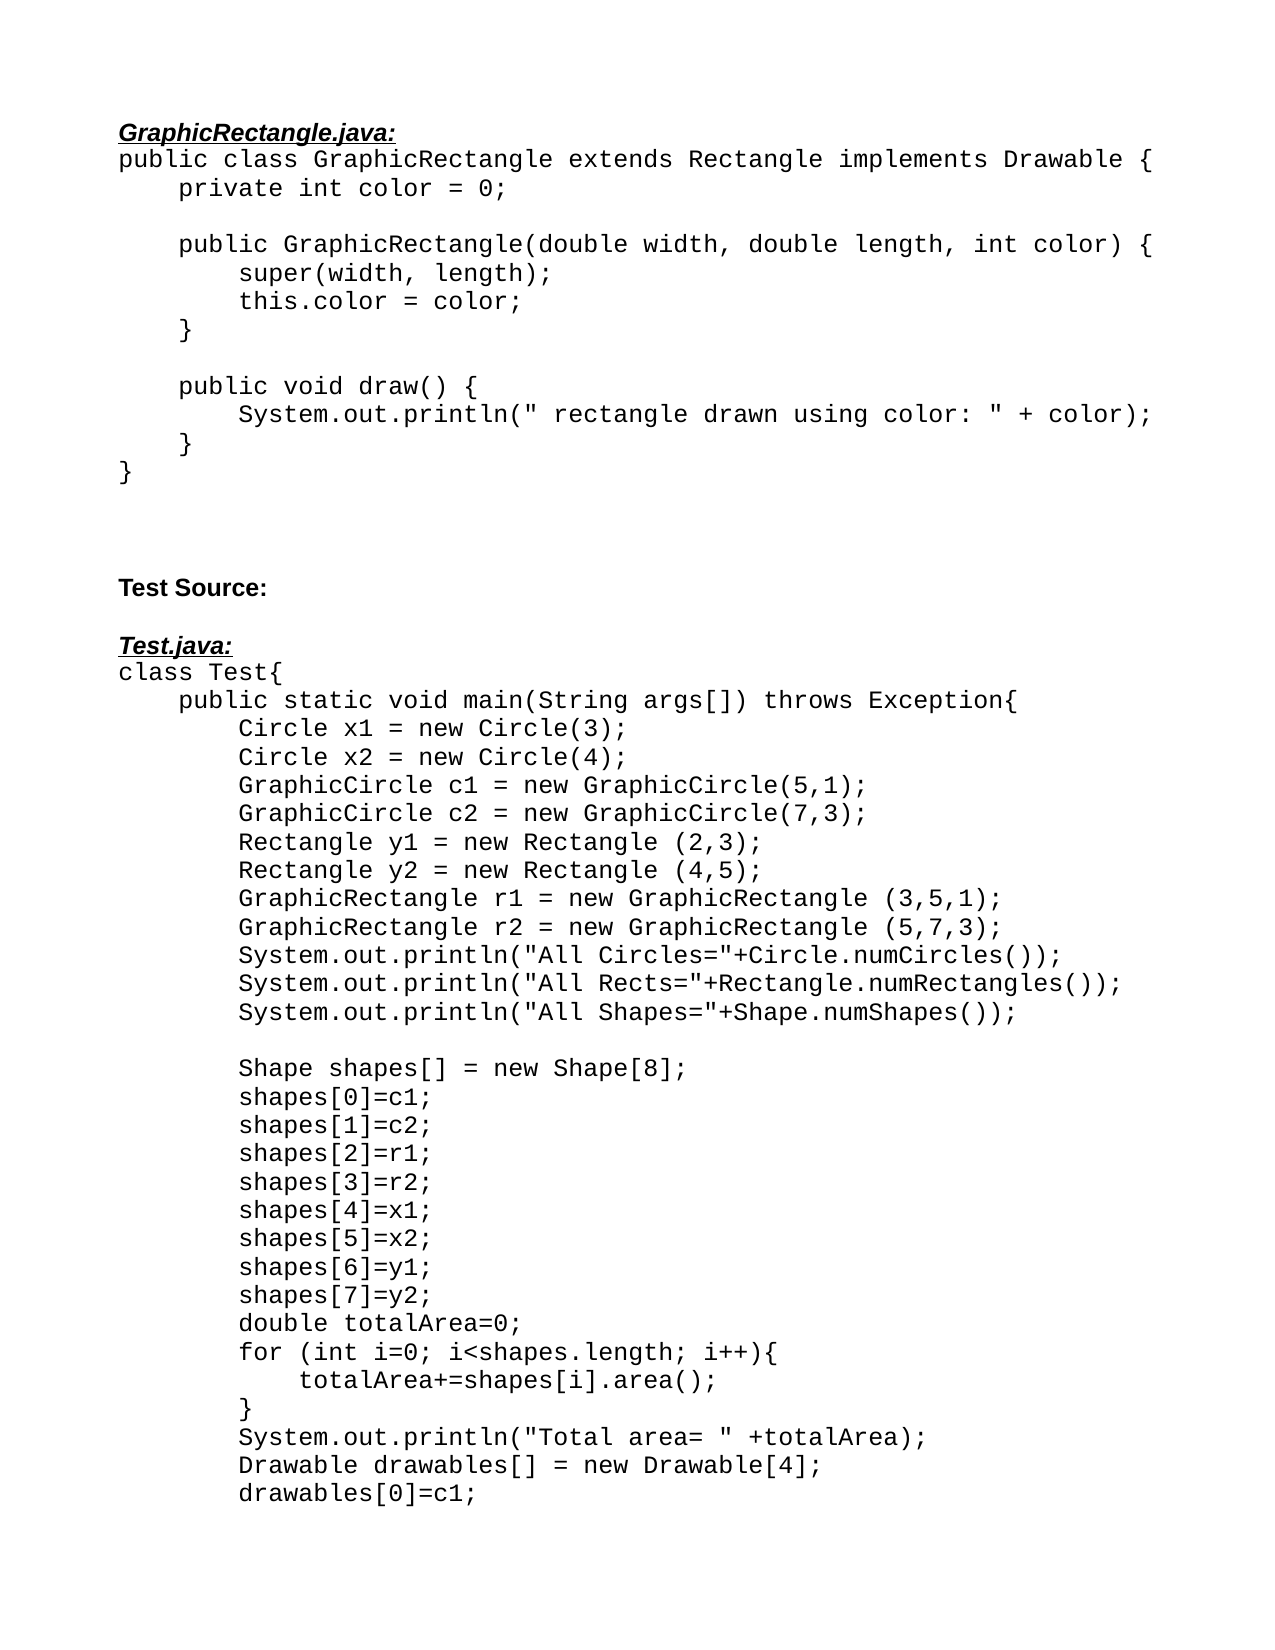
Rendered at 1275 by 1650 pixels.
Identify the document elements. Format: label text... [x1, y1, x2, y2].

text totalArea+=shapes[i].area(); [118, 1368, 1157, 1396]
text GraphicRectangle r1 = new GraphicRectangle (3,5,1); [118, 886, 1157, 914]
text shapes[0]=c1; [118, 1084, 1157, 1113]
text GraphicRectangle.java: [118, 118, 1157, 147]
text class Test{ [118, 659, 1157, 688]
text Circle x1 = new Circle(3); [118, 716, 1157, 744]
text double totalArea=0; [118, 1311, 1157, 1339]
text } [118, 458, 1157, 487]
text shapes[5]=x2; [118, 1226, 1157, 1254]
text System.out.println("All Circles="+Circle.numCircles()); [118, 943, 1157, 971]
text Circle x2 = new Circle(4); [118, 744, 1157, 773]
text GraphicCircle c1 = new GraphicCircle(5,1); [118, 773, 1157, 801]
text public static void main(String args[]) throws Exception{ [118, 688, 1157, 716]
text Rectangle y1 = new Rectangle (2,3); [118, 829, 1157, 858]
text public GraphicRectangle(double width, double length, int color) { [118, 232, 1157, 260]
text } [118, 1396, 1157, 1424]
text } [118, 317, 1157, 345]
text Test.java: [118, 631, 1157, 659]
text System.out.println("All Shapes="+Shape.numShapes()); [118, 999, 1157, 1028]
text for (int i=0; i<shapes.length; i++){ [118, 1339, 1157, 1368]
text shapes[7]=y2; [118, 1283, 1157, 1311]
text Rectangle y2 = new Rectangle (4,5); [118, 858, 1157, 886]
text public class GraphicRectangle extends Rectangle implements Drawable { [118, 147, 1157, 175]
text shapes[2]=r1; [118, 1141, 1157, 1169]
text private int color = 0; [118, 175, 1157, 203]
text super(width, length); [118, 260, 1157, 288]
text shapes[6]=y1; [118, 1254, 1157, 1283]
text System.out.println("All Rects="+Rectangle.numRectangles()); [118, 971, 1157, 999]
text GraphicCircle c2 = new GraphicCircle(7,3); [118, 801, 1157, 829]
text this.color = color; [118, 288, 1157, 317]
text Shape shapes[] = new Shape[8]; [118, 1056, 1157, 1084]
text System.out.println("Total area= " +totalArea); [118, 1424, 1157, 1453]
text shapes[1]=c2; [118, 1113, 1157, 1141]
text public void draw() { [118, 373, 1157, 402]
text } [118, 430, 1157, 458]
text GraphicRectangle r2 = new GraphicRectangle (5,7,3); [118, 914, 1157, 943]
text System.out.println(" rectangle drawn using color: " + color); [118, 402, 1157, 430]
text shapes[3]=r2; [118, 1169, 1157, 1198]
text Test Source: [118, 573, 1157, 602]
text shapes[4]=x1; [118, 1198, 1157, 1226]
text Drawable drawables[] = new Drawable[4]; [118, 1453, 1157, 1481]
text drawables[0]=c1; [118, 1481, 1157, 1509]
